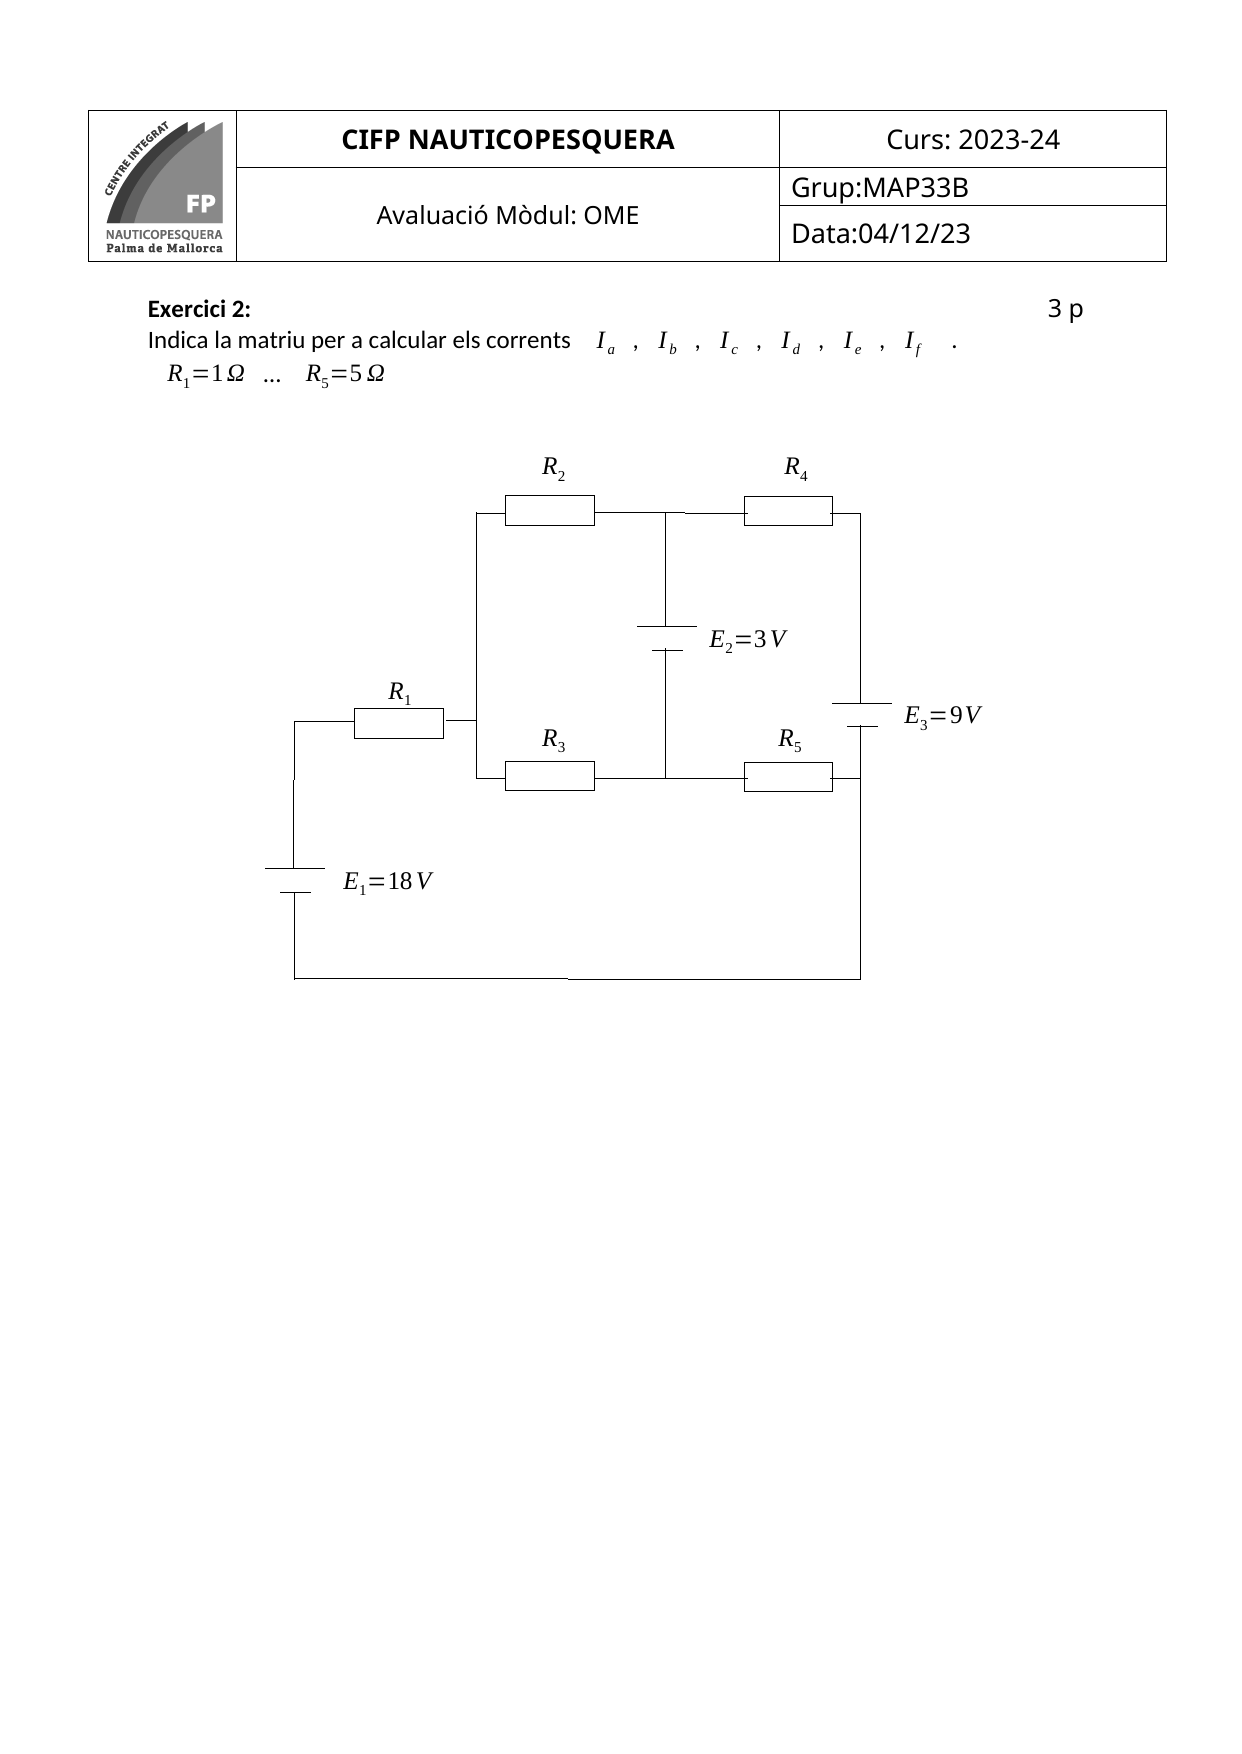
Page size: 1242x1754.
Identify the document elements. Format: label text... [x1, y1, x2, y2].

text Exercici 2: 3 p [148, 290, 1094, 324]
text … [148, 358, 1094, 391]
picture [100, 111, 229, 260]
text Indica la matriu per a calcular els corrents ,,,,, . [148, 324, 1094, 358]
